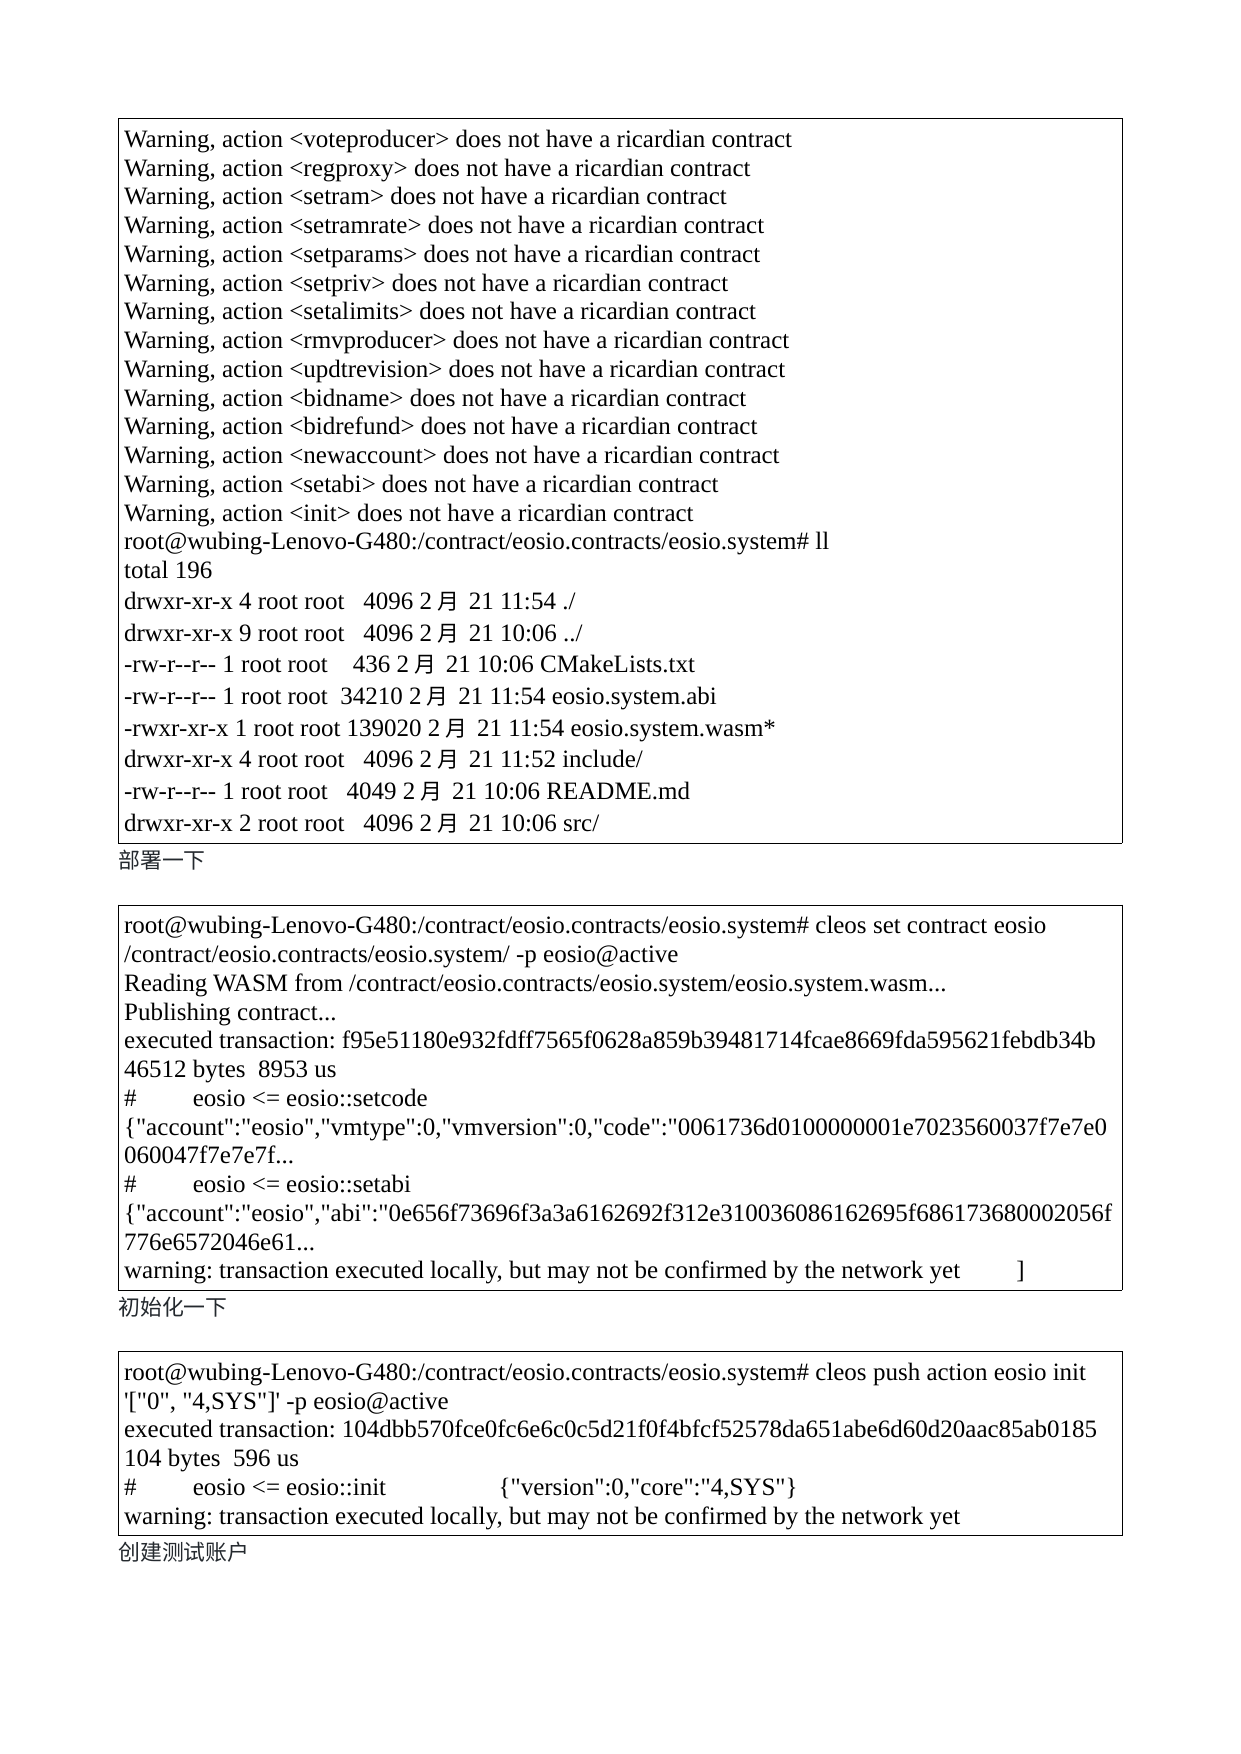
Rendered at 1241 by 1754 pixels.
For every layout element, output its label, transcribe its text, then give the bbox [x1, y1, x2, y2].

text 初始化一下 [118, 1291, 1122, 1322]
table_header root@wubing-Lenovo-G480:/contract/eosio.contracts/eosio.system# cleos push action eosio init '["0", "4,SYS"]' -p eosio@active executed transaction: 104dbb570fce0fc6e6c0c5d21f0f4bfcf52578da651abe6d60d20aac85ab0185 104 bytes 596 us # eosio <= eosio::init {"version":0,"core":"4,SYS"} warning: transaction executed locally, but may not be confirmed by the network yet [119, 1352, 1122, 1535]
table_header Warning, action <voteproducer> does not have a ricardian contract Warning, action <regproxy> does not have a ricardian contract Warning, action <setram> does not have a ricardian contract Warning, action <setramrate> does not have a ricardian contract Warning, action <setparams> does not have a ricardian contract Warning, action <setpriv> does not have a ricardian contract Warning, action <setalimits> does not have a ricardian contract Warning, action <rmvproducer> does not have a ricardian contract Warning, action <updtrevision> does not have a ricardian contract Warning, action <bidname> does not have a ricardian contract Warning, action <bidrefund> does not have a ricardian contract Warning, action <newaccount> does not have a ricardian contract Warning, action <setabi> does not have a ricardian contract Warning, action <init> does not have a ricardian contract root@wubing-Lenovo-G480:/contract/eosio.contracts/eosio.system# ll total 196 drwxr-xr-x 4 root root 4096 2月 21 11:54 ./ drwxr-xr-x 9 root root 4096 2月 21 10:06 ../ -rw-r--r-- 1 root root 436 2月 21 10:06 CMakeLists.txt -rw-r--r-- 1 root root 34210 2月 21 11:54 eosio.system.abi -rwxr-xr-x 1 root root 139020 2月 21 11:54 eosio.system.wasm* drwxr-xr-x 4 root root 4096 2月 21 11:52 include/ -rw-r--r-- 1 root root 4049 2月 21 10:06 README.md drwxr-xr-x 2 root root 4096 2月 21 10:06 src/ [119, 119, 1122, 843]
text 部署一下 [118, 844, 1122, 875]
table_header root@wubing-Lenovo-G480:/contract/eosio.contracts/eosio.system# cleos set contract eosio /contract/eosio.contracts/eosio.system/ -p eosio@active Reading WASM from /contract/eosio.contracts/eosio.system/eosio.system.wasm... Publishing contract... executed transaction: f95e51180e932fdff7565f0628a859b39481714fcae8669fda595621febdb34b 46512 bytes 8953 us # eosio <= eosio::setcode {"account":"eosio","vmtype":0,"vmversion":0,"code":"0061736d0100000001e7023560037f7e7e0060047f7e7e7f... # eosio <= eosio::setabi {"account":"eosio","abi":"0e656f73696f3a3a6162692f312e310036086162695f686173680002056f776e6572046e61... warning: transaction executed locally, but may not be confirmed by the network yet ] [119, 906, 1122, 1290]
text 创建测试账户 [118, 1536, 1122, 1567]
